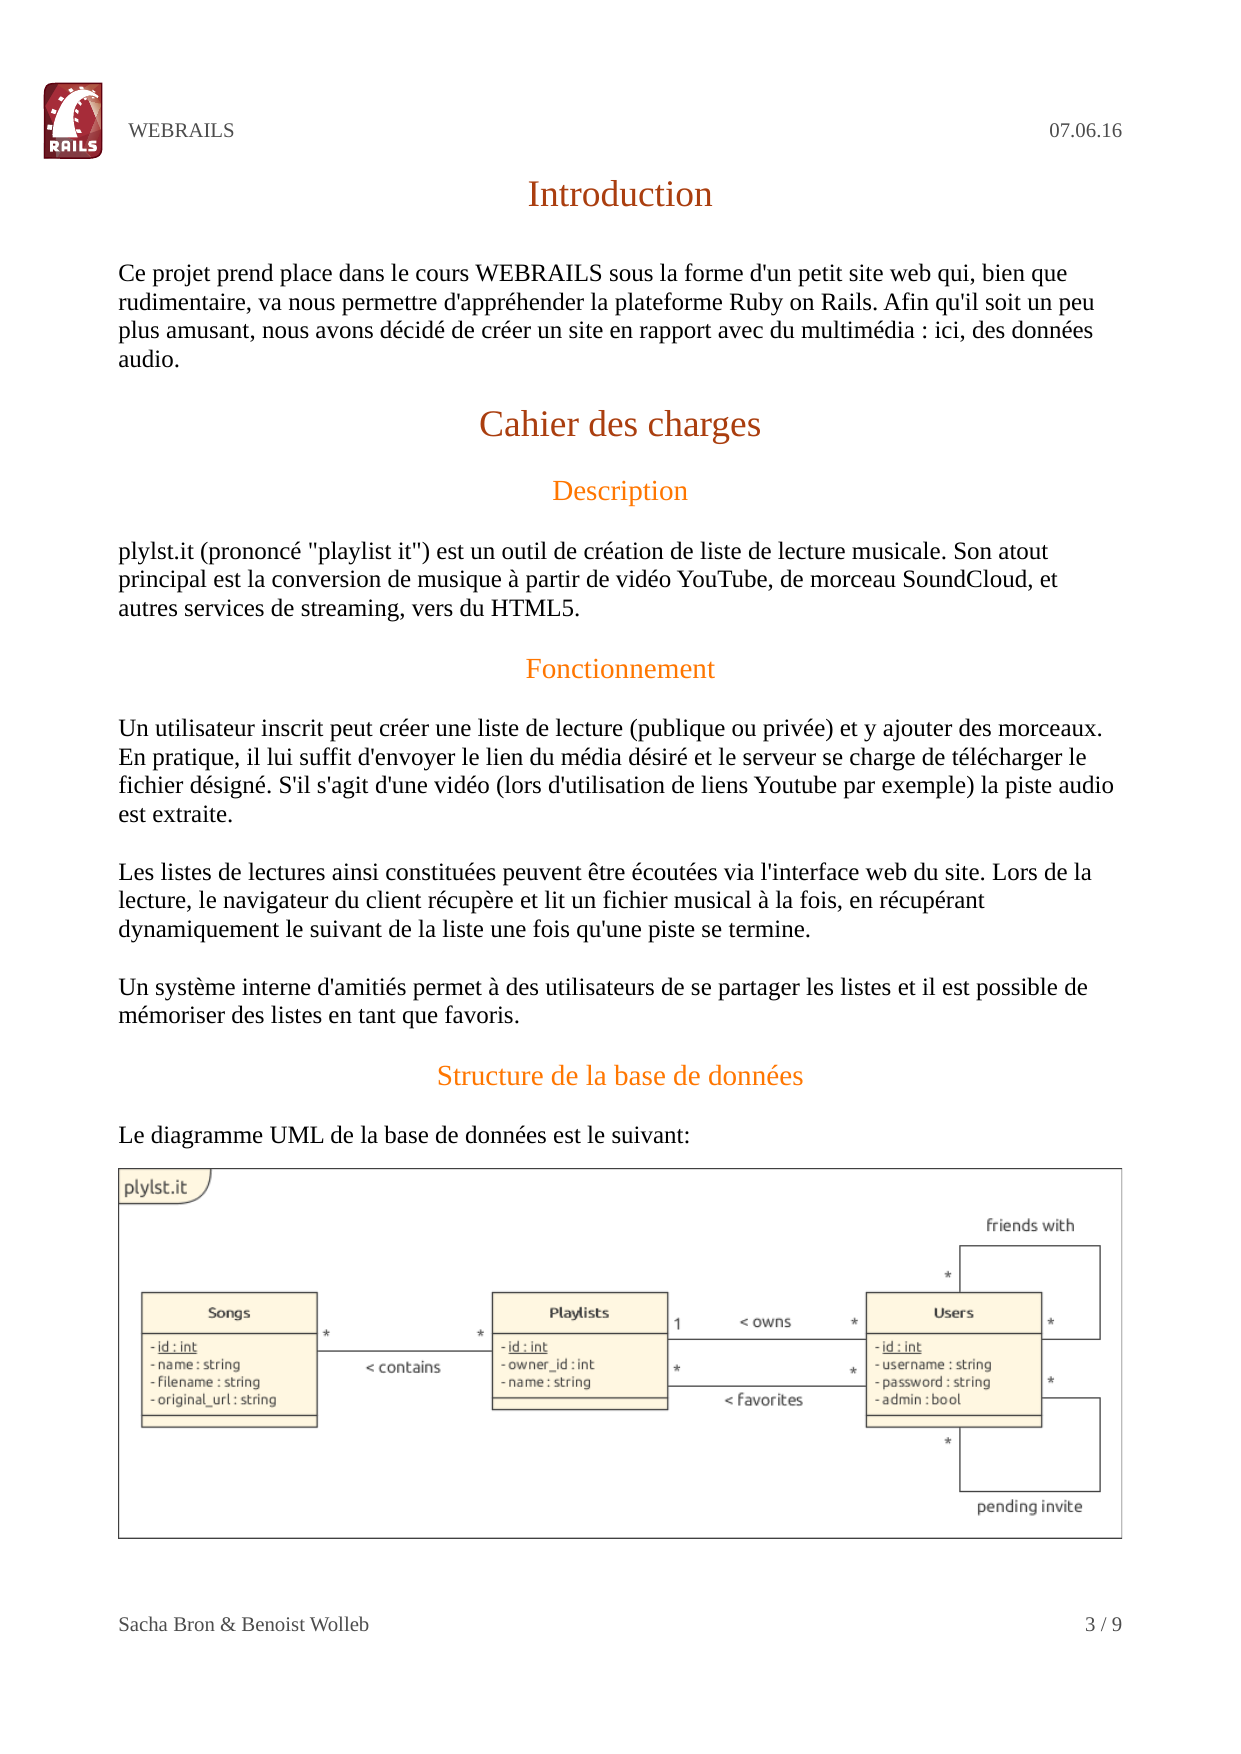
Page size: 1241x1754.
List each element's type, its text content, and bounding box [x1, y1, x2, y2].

text Le diagramme UML de la base de données est le suivant: [118, 1120, 1122, 1149]
subtitle Structure de la base de données [118, 1058, 1122, 1092]
subtitle Introduction [118, 172, 1122, 215]
text Les listes de lectures ainsi constituées peuvent être écoutées via l'interface web du site. Lors de la lecture, le navigateur du client récupère et lit un fichier musical à la fois, en récupérant dynamiquement le suivant de la liste une fois qu'une piste se termine. [118, 857, 1122, 943]
picture [118, 1168, 1123, 1539]
text Ce projet prend place dans le cours WEBRAILS sous la forme d'un petit site web qui, bien que rudimentaire, va nous permettre d'appréhender la plateforme Ruby on Rails. Afin qu'il soit un peu plus amusant, nous avons décidé de créer un site en rapport avec du multimédia : ici, des données audio. [118, 258, 1122, 373]
text Un système interne d'amitiés permet à des utilisateurs de se partager les listes et il est possible de mémoriser des listes en tant que favoris. [118, 972, 1122, 1029]
text plylst.it (prononcé "playlist it") est un outil de création de liste de lecture musicale. Son atout principal est la conversion de musique à partir de vidéo YouTube, de morceau SoundCloud, et autres services de streaming, vers du HTML5. [118, 536, 1122, 622]
text Un utilisateur inscrit peut créer une liste de lecture (publique ou privée) et y ajouter des morceaux. En pratique, il lui suffit d'envoyer le lien du média désiré et le serveur se charge de télécharger le fichier désigné. S'il s'agit d'une vidéo (lors d'utilisation de liens Youtube par exemple) la piste audio est extraite. [118, 713, 1122, 828]
subtitle Description [118, 473, 1122, 507]
subtitle Cahier des charges [118, 402, 1122, 445]
subtitle Fonctionnement [118, 651, 1122, 684]
